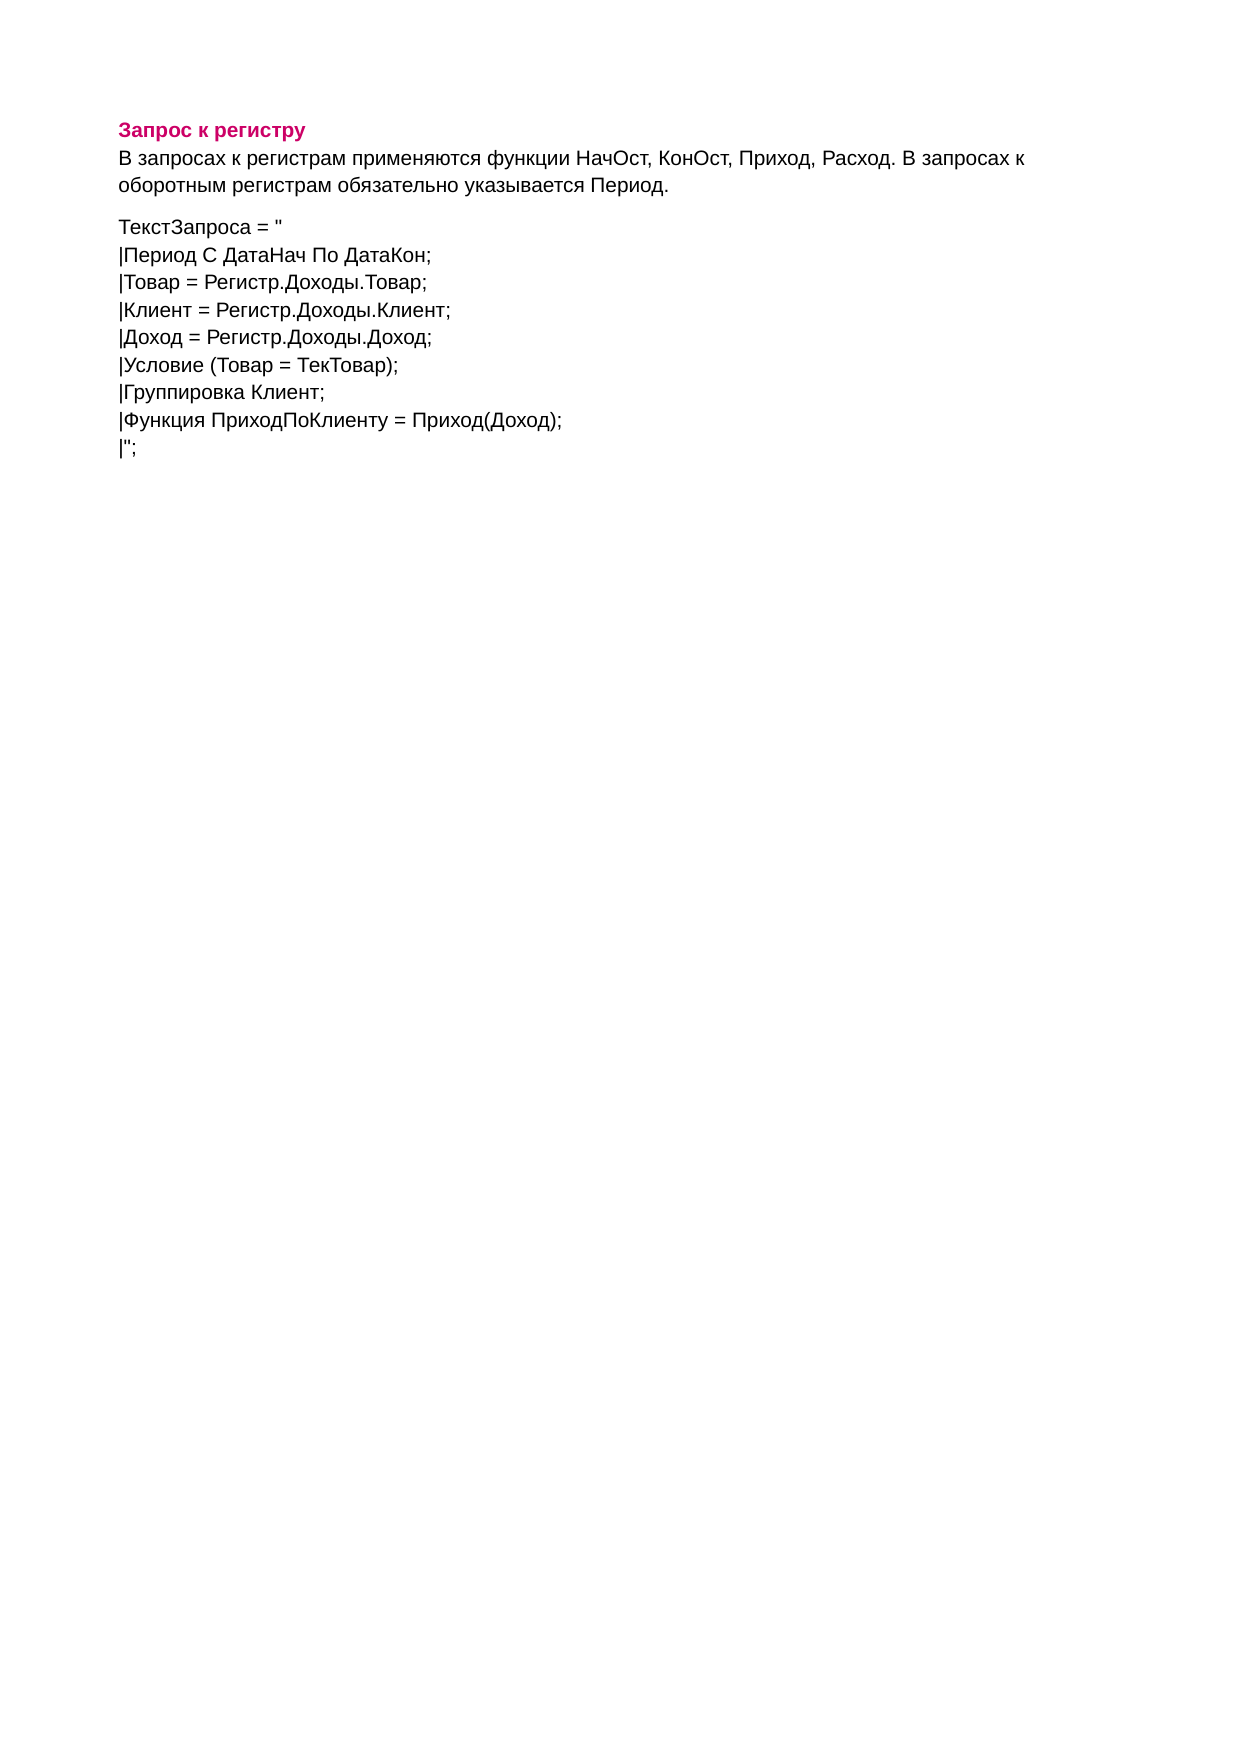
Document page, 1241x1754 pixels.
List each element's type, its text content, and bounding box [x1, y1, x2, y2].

text ТекстЗапроса = " |Период С ДатаНач По ДатаКон; |Товар = Регистр.Доходы.Товар; |Клиент = Регистр.Доходы.Клиент; |Доход = Регистр.Доходы.Доход; |Условие (Товар = ТекТовар); |Группировка Клиент; |Функция ПриходПоКлиенту = Приход(Доход); |"; [118, 215, 1122, 459]
text Запрос к регистру В запросах к регистрам применяются функции НачОст, КонОст, Приход, Расход. В запросах к оборотным регистрам обязательно указывается Период. [118, 118, 1122, 197]
